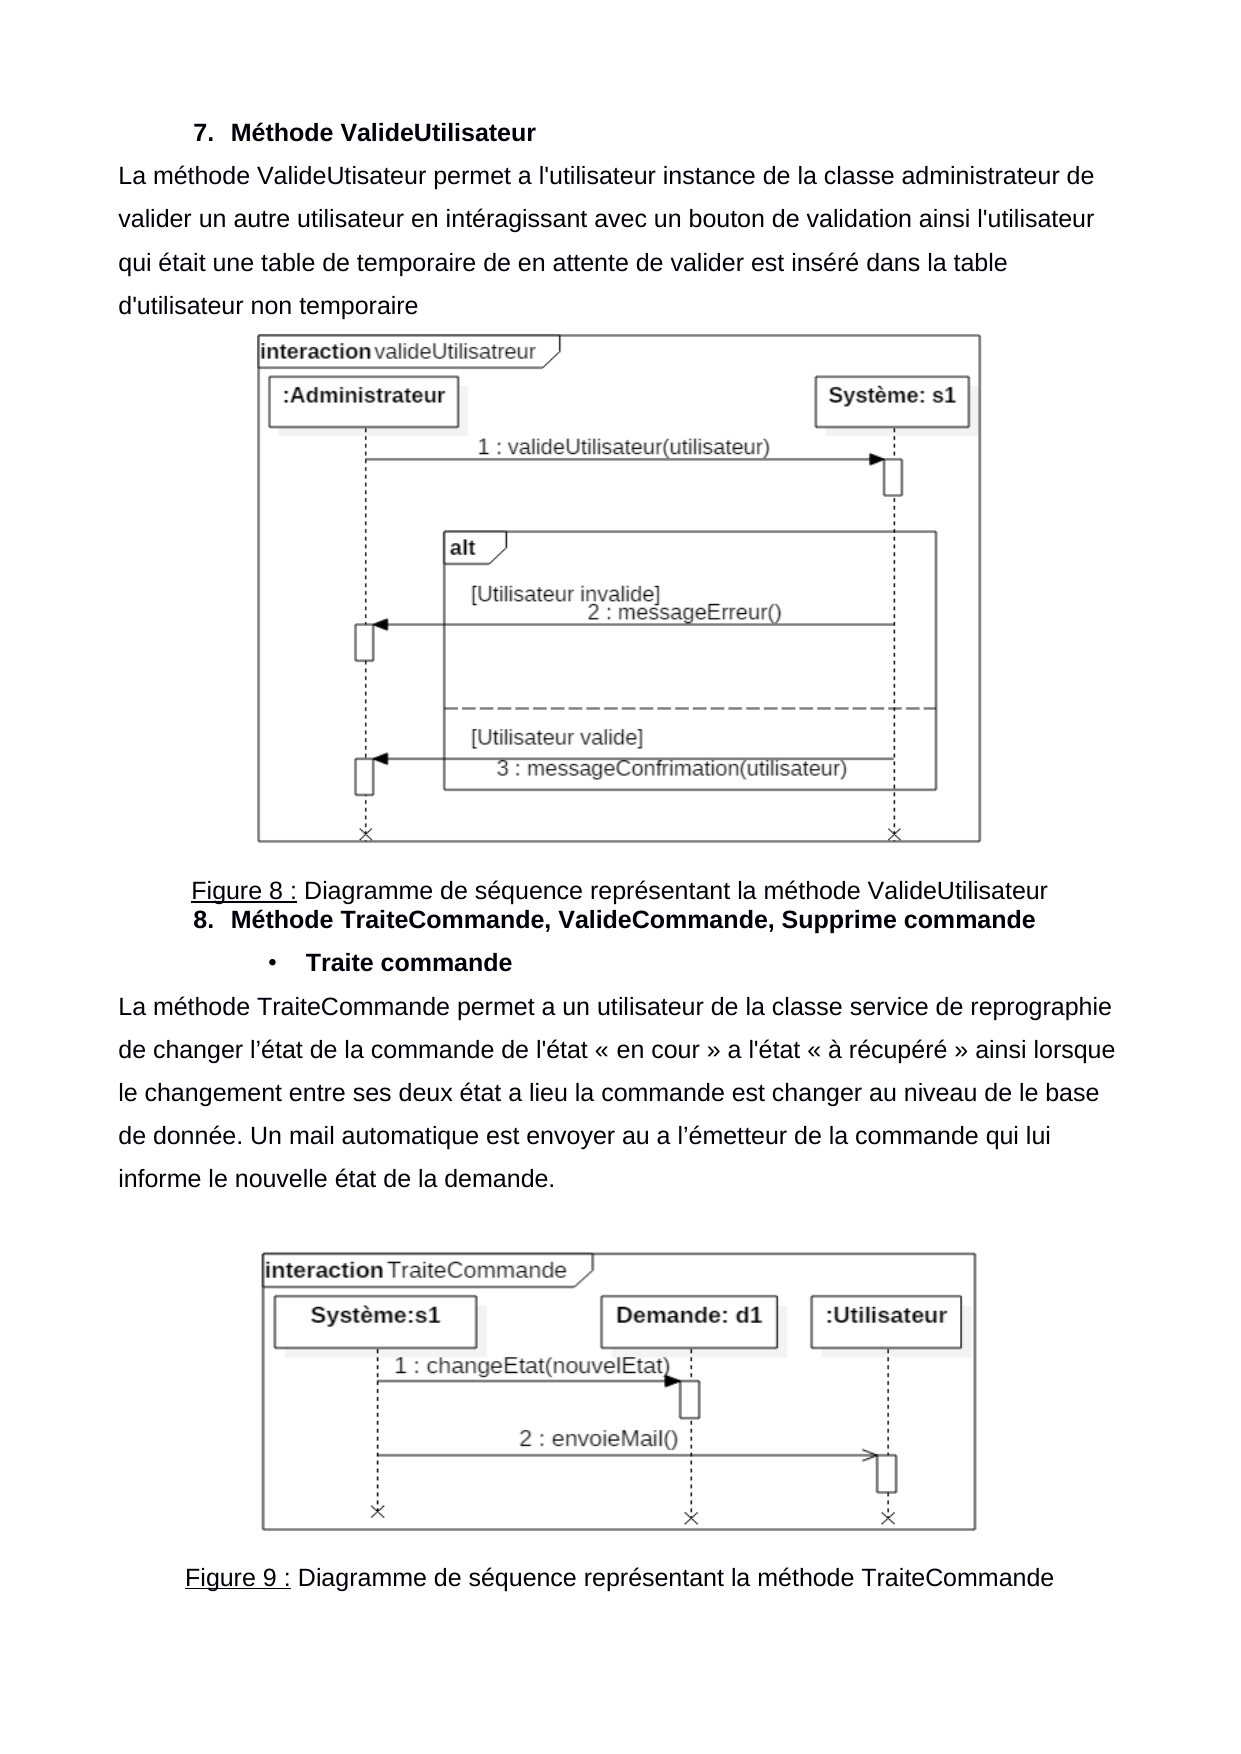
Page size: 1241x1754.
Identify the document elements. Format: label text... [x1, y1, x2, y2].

list Méthode ValideUtilisateur [193, 118, 1122, 147]
text La méthode TraiteCommande permet a un utilisateur de la classe service de reprographie de changer l’état de la commande de l'état « en cour » a l'état « à récupéré » ainsi lorsque le changement entre ses deux état a lieu la commande est changer au niveau de le base de donnée. Un mail automatique est envoyer au a l’émetteur de la commande qui lui informe le nouvelle état de la demande. [118, 991, 1122, 1193]
list Méthode TraiteCommande, ValideCommande, Supprime commande [193, 905, 1122, 934]
picture [256, 333, 984, 848]
list Traite commande [268, 948, 1122, 977]
picture [259, 1250, 981, 1535]
text La méthode ValideUtisateur permet a l'utilisateur instance de la classe administrateur de valider un autre utilisateur en intéragissant avec un bouton de validation ainsi l'utilisateur qui était une table de temporaire de en attente de valider est inséré dans la table d'utilisateur non temporaire [118, 161, 1122, 319]
